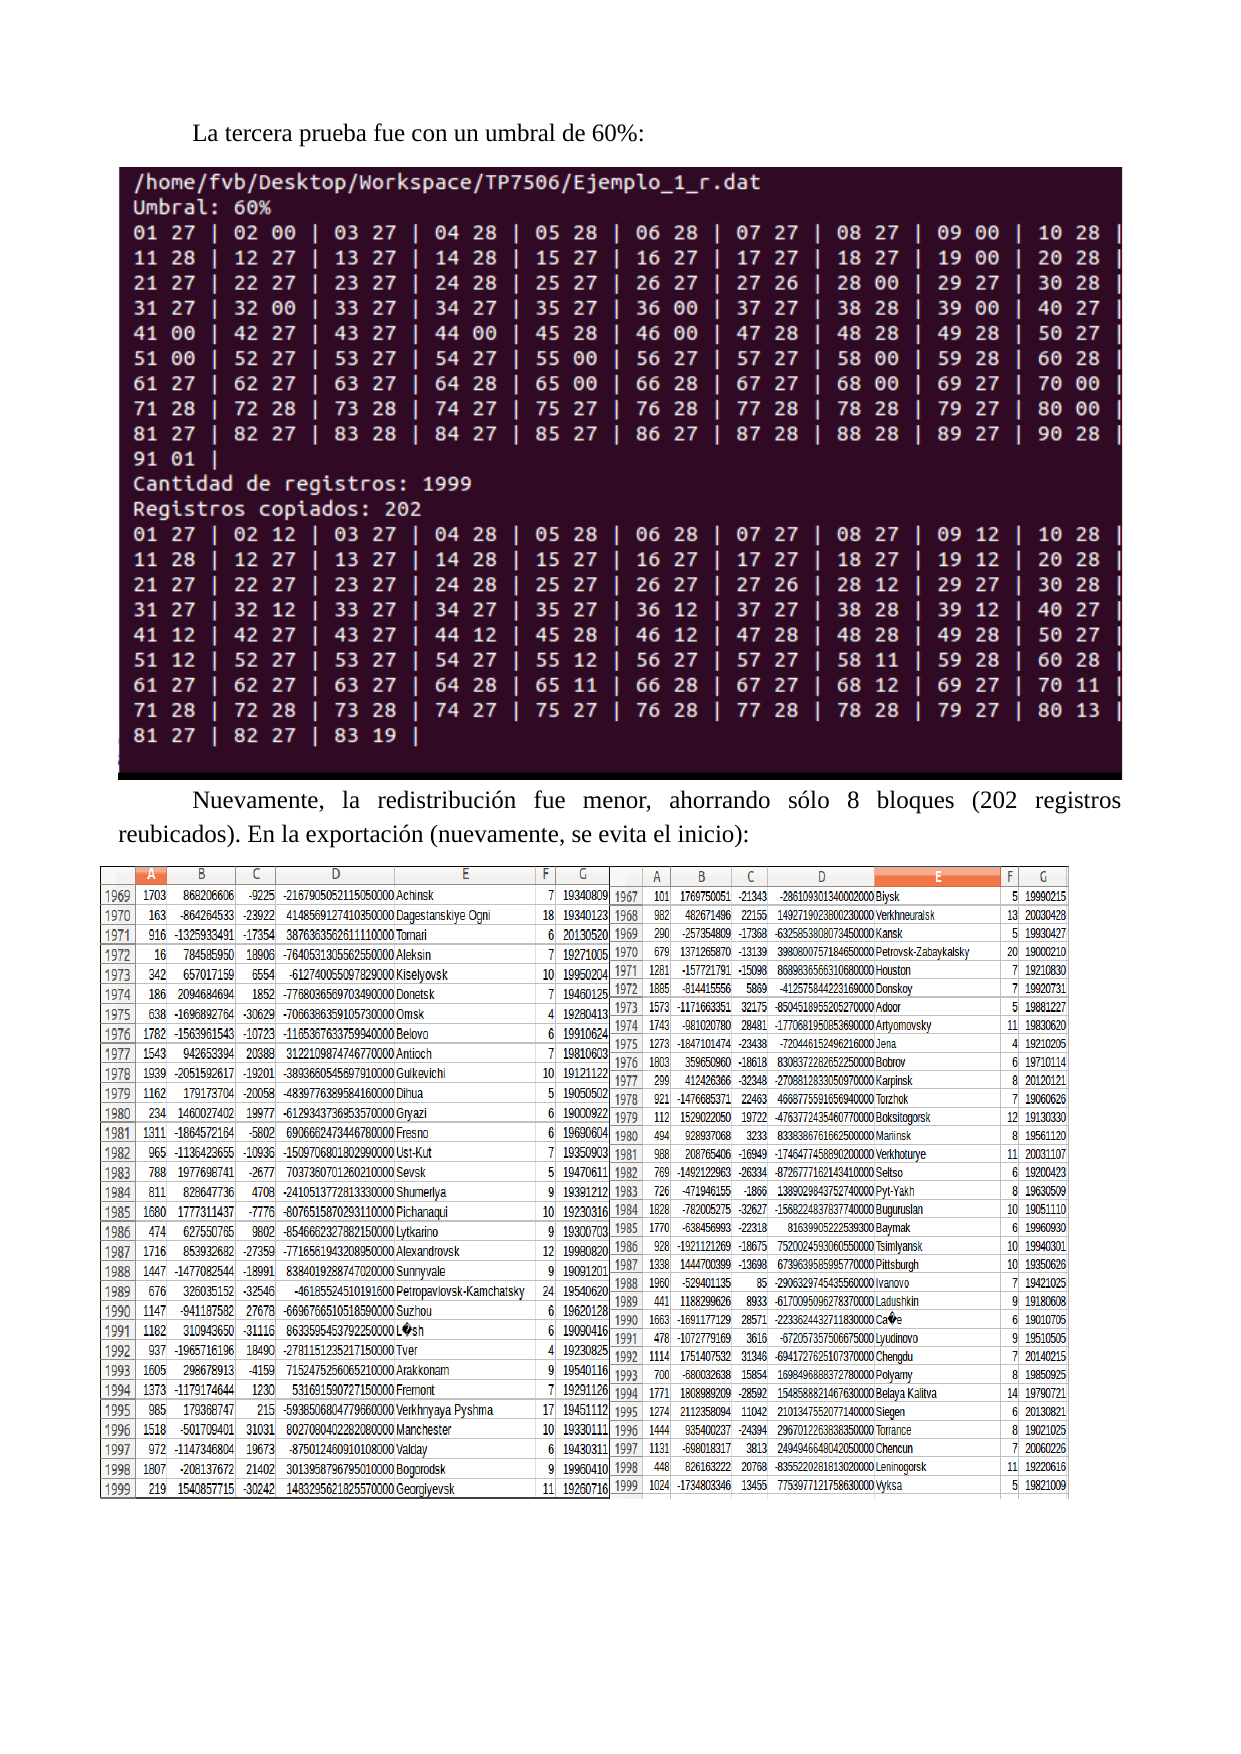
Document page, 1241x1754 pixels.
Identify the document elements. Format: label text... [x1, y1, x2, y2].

text La tercera prueba fue con un umbral de 60%: [118, 118, 1122, 147]
picture [118, 167, 1123, 780]
picture [100, 866, 1069, 1499]
text Nuevamente, la redistribución fue menor, ahorrando sólo 8 bloques (202 registros reubicados). En la exportación (nuevamente, se evita el inicio): [118, 780, 1122, 848]
